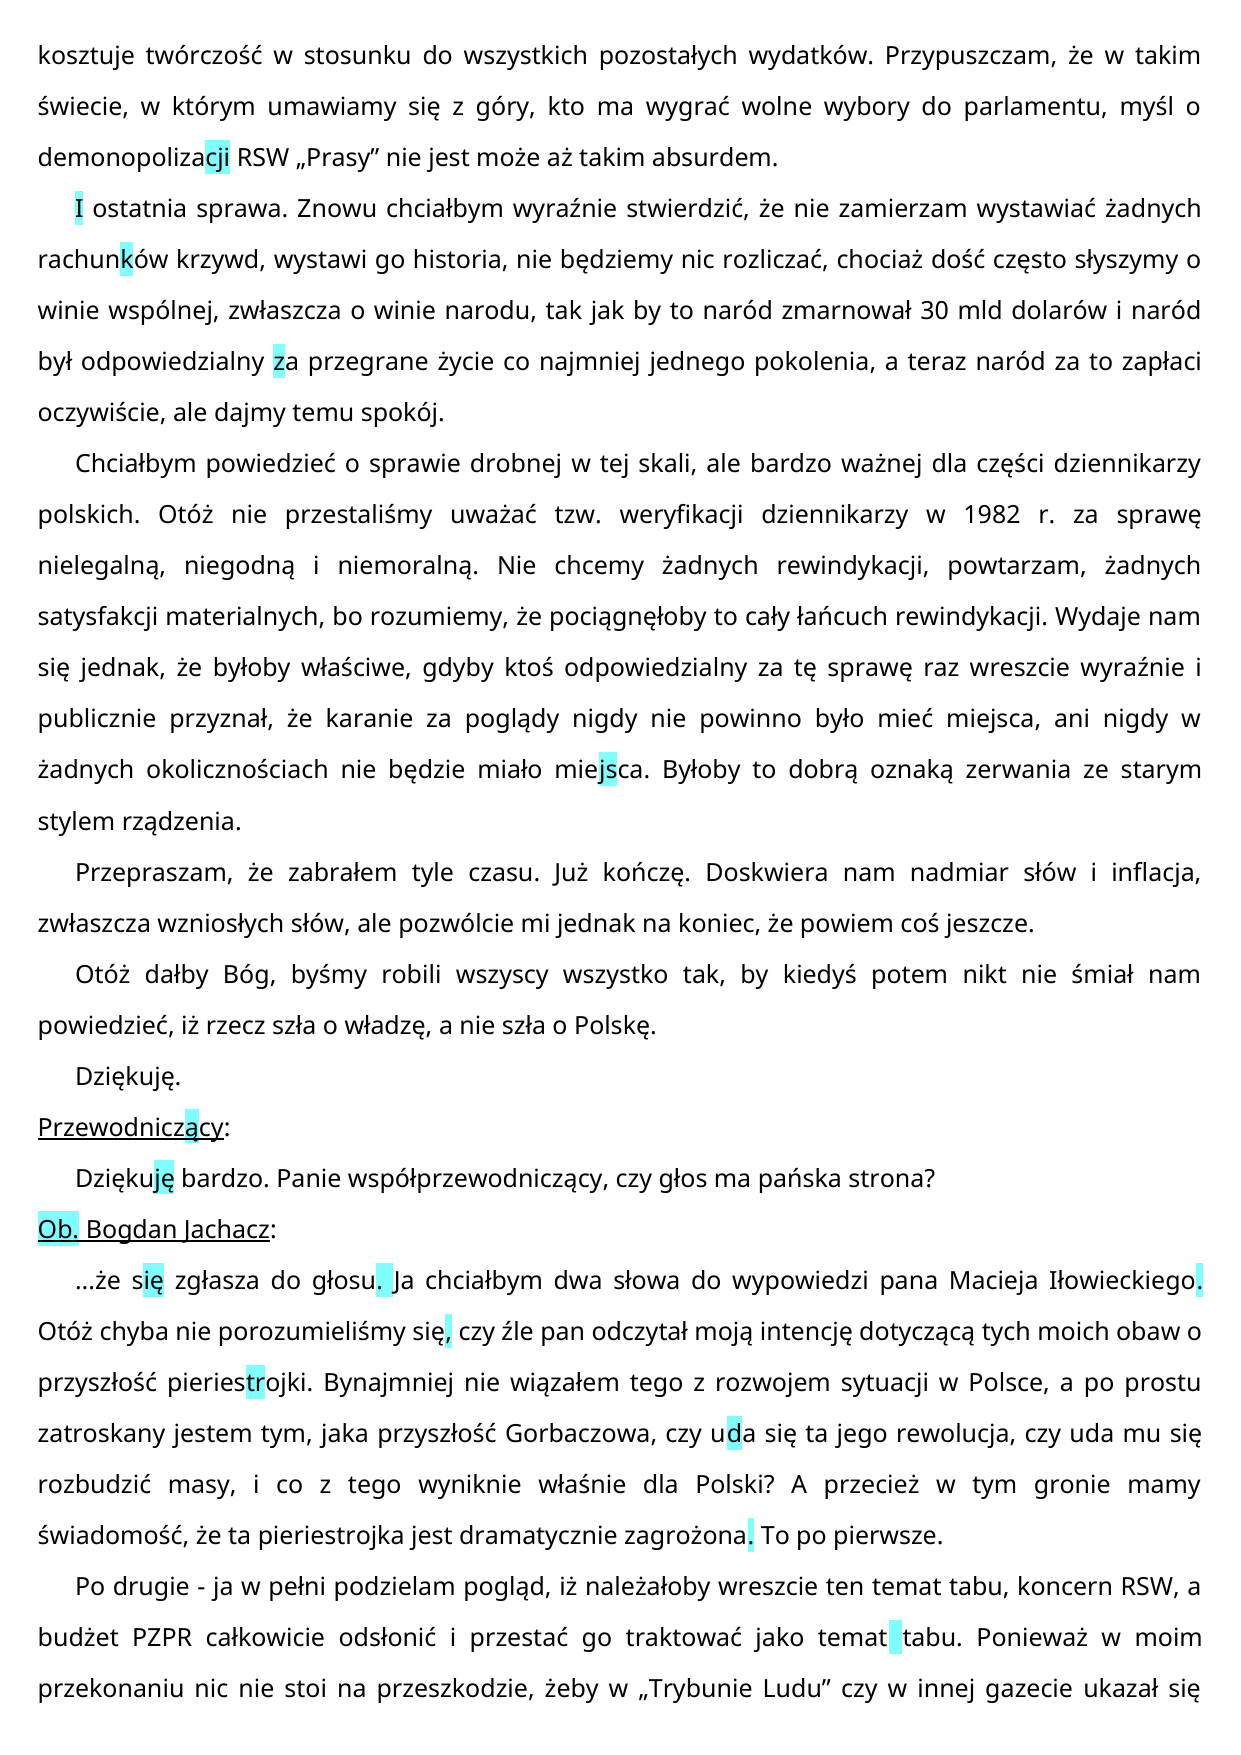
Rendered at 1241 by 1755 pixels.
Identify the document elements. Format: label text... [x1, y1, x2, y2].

text I ostatnia sprawa. Znowu chciałbym wyraźnie stwierdzić, że nie zamierzam wystawiać żadnych rachunków krzywd, wystawi go historia, nie będziemy nic rozliczać, chociaż dość często słyszymy o winie wspólnej, zwłaszcza o winie narodu, tak jak by to naród zmarnował 30 mld dolarów i naród był odpowiedzialny za przegrane życie co najmniej jednego pokolenia, a teraz naród za to zapłaci oczywiście, ale dajmy temu spokój. [37, 191, 1203, 429]
text Dziękuję bardzo. Panie współprzewodniczący, czy głos ma pańska strona? [37, 1160, 1203, 1194]
text Dziękuję. [37, 1058, 1203, 1092]
text Przewodniczący: [37, 1109, 1203, 1143]
text ...że się zgłasza do głosu. Ja chciałbym dwa słowa do wypowiedzi pana Macieja Iłowieckiego. Otóż chyba nie porozumieliśmy się, czy źle pan odczytał moją intencję dotyczącą tych moich obaw o przyszłość pieriestrojki. Bynajmniej nie wiązałem tego z rozwojem sytuacji w Polsce, a po prostu zatroskany jestem tym, jaka przyszłość Gorbaczowa, czy uda się ta jego rewolucja, czy uda mu się rozbudzić masy, i co z tego wyniknie właśnie dla Polski? A przecież w tym gronie mamy świadomość, że ta pieriestrojka jest dramatycznie zagrożona. To po pierwsze. [37, 1262, 1203, 1552]
text kosztuje twórczość w stosunku do wszystkich pozostałych wydatków. Przypuszczam, że w takim świecie, w którym umawiamy się z góry, kto ma wygrać wolne wybory do parlamentu, myśl o demonopolizacji RSW „Prasy” nie jest może aż takim absurdem. [37, 37, 1203, 174]
text Chciałbym powiedzieć o sprawie drobnej w tej skali, ale bardzo ważnej dla części dziennikarzy polskich. Otóż nie przestaliśmy uważać tzw. weryfikacji dziennikarzy w 1982 r. za sprawę nielegalną, niegodną i niemoralną. Nie chcemy żadnych rewindykacji, powtarzam, żadnych satysfakcji materialnych, bo rozumiemy, że pociągnęłoby to cały łańcuch rewindykacji. Wydaje nam się jednak, że byłoby właściwe, gdyby ktoś odpowiedzialny za tę sprawę raz wreszcie wyraźnie i publicznie przyznał, że karanie za poglądy nigdy nie powinno było mieć miejsca, ani nigdy w żadnych okolicznościach nie będzie miało miejsca. Byłoby to dobrą oznaką zerwania ze starym stylem rządzenia. [37, 446, 1203, 837]
text Po drugie - ja w pełni podzielam pogląd, iż należałoby wreszcie ten temat tabu, koncern RSW, a budżet PZPR całkowicie odsłonić i przestać go traktować jako temat tabu. Ponieważ w moim przekonaniu nic nie stoi na przeszkodzie, żeby w „Trybunie Ludu” czy w innej gazecie ukazał się [37, 1569, 1203, 1705]
text Otóż dałby Bóg, byśmy robili wszyscy wszystko tak, by kiedyś potem nikt nie śmiał nam powiedzieć, iż rzecz szła o władzę, a nie szła o Polskę. [37, 956, 1203, 1041]
text Przepraszam, że zabrałem tyle czasu. Już kończę. Doskwiera nam nadmiar słów i inflacja, zwłaszcza wzniosłych słów, ale pozwólcie mi jednak na koniec, że powiem coś jeszcze. [37, 854, 1203, 939]
text Ob. Bogdan Jachacz: [37, 1211, 1203, 1246]
